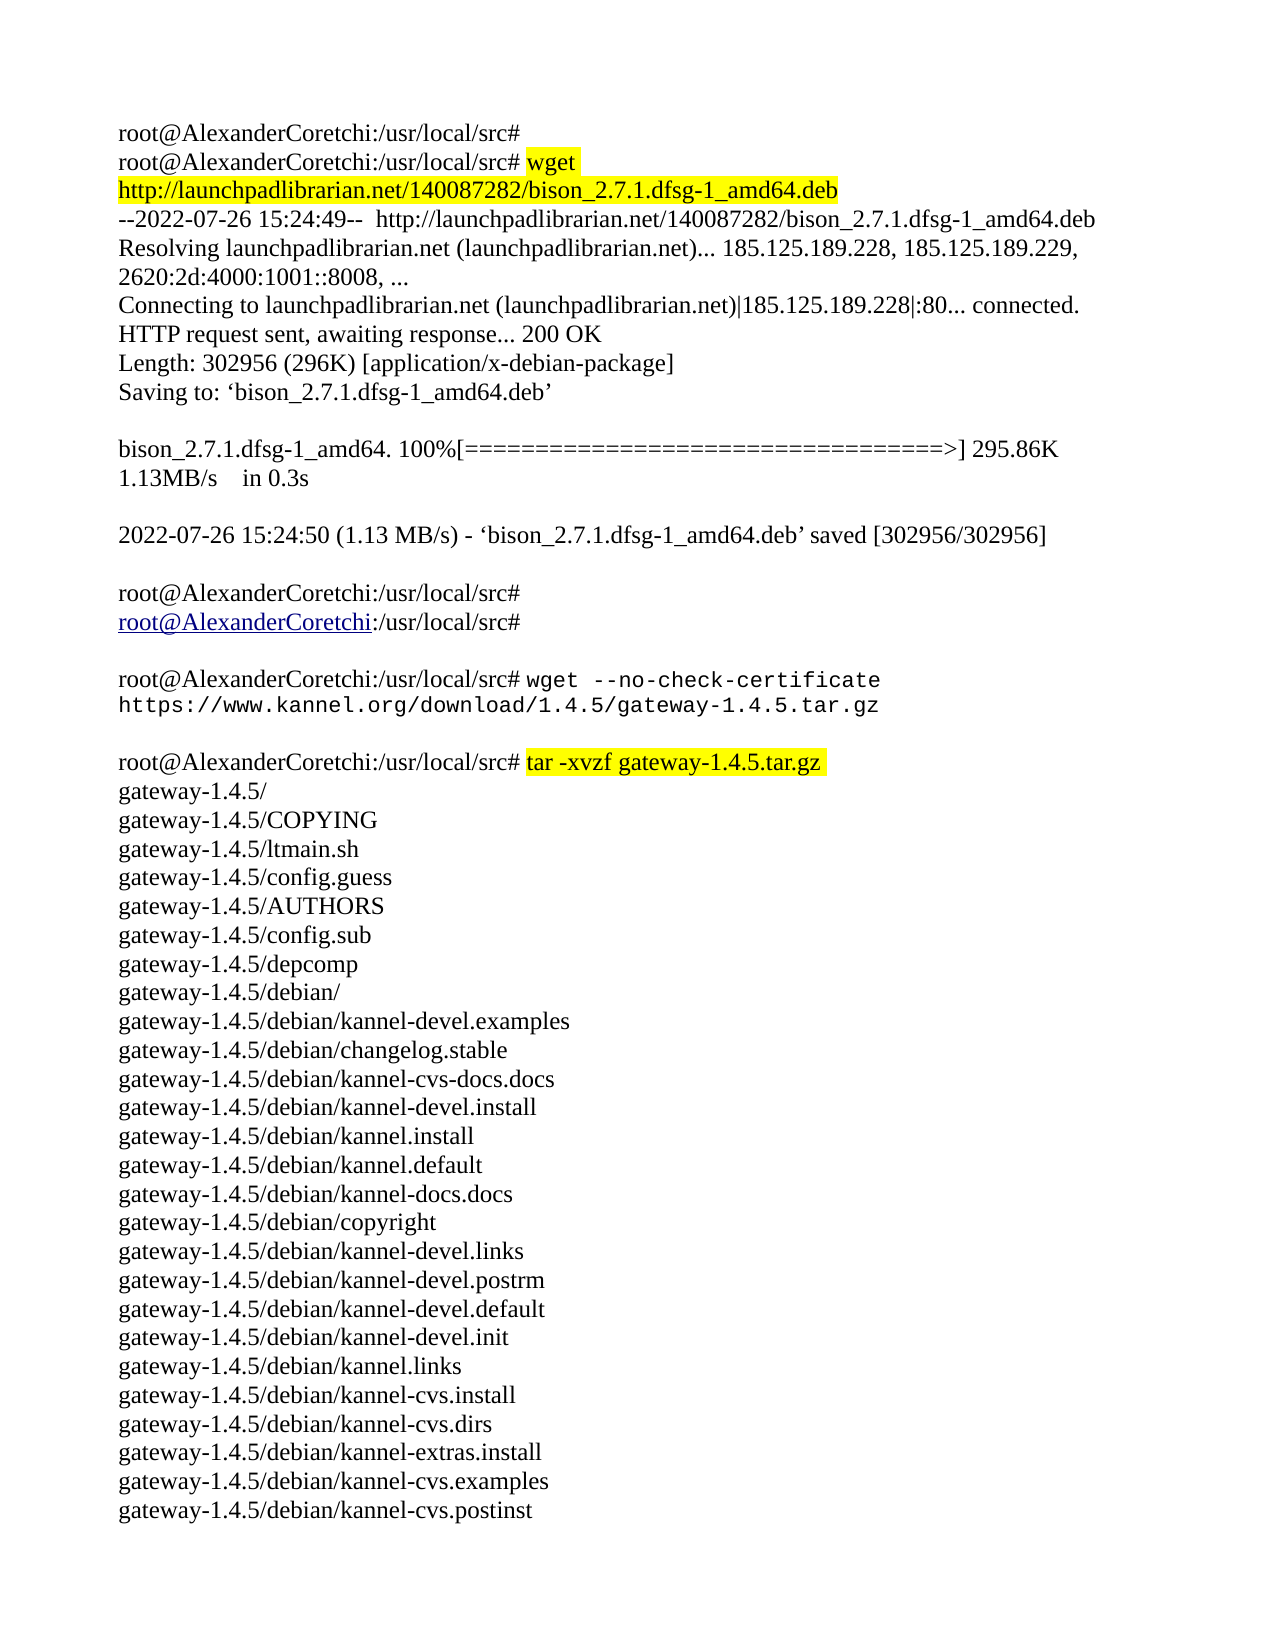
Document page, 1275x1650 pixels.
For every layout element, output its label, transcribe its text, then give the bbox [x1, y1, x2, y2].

text gateway-1.4.5/ [118, 776, 1157, 805]
text gateway-1.4.5/debian/kannel-cvs.dirs [118, 1409, 1157, 1437]
text --2022-07-26 15:24:49-- http://launchpadlibrarian.net/140087282/bison_2.7.1.dfsg-1_amd64.deb [118, 204, 1157, 233]
text gateway-1.4.5/debian/kannel.links [118, 1351, 1157, 1380]
text root@AlexanderCoretchi:/usr/local/src# wget http://launchpadlibrarian.net/140087282/bison_2.7.1.dfsg-1_amd64.deb [118, 147, 1157, 204]
text Length: 302956 (296K) [application/x-debian-package] [118, 348, 1157, 377]
text gateway-1.4.5/COPYING [118, 805, 1157, 834]
text gateway-1.4.5/debian/kannel-cvs.postinst [118, 1495, 1157, 1524]
text gateway-1.4.5/debian/kannel-extras.install [118, 1437, 1157, 1466]
text gateway-1.4.5/debian/kannel-docs.docs [118, 1179, 1157, 1207]
text gateway-1.4.5/debian/kannel-cvs-docs.docs [118, 1064, 1157, 1092]
text Connecting to launchpadlibrarian.net (launchpadlibrarian.net)|185.125.189.228|:80... connected. [118, 291, 1157, 319]
text gateway-1.4.5/debian/kannel-devel.links [118, 1236, 1157, 1265]
text gateway-1.4.5/depcomp [118, 949, 1157, 977]
text gateway-1.4.5/debian/kannel-devel.init [118, 1322, 1157, 1351]
text HTTP request sent, awaiting response... 200 OK [118, 319, 1157, 348]
text gateway-1.4.5/ltmain.sh [118, 834, 1157, 862]
text gateway-1.4.5/debian/kannel-cvs.examples [118, 1466, 1157, 1495]
text gateway-1.4.5/config.sub [118, 920, 1157, 949]
text Saving to: ‘bison_2.7.1.dfsg-1_amd64.deb’ [118, 377, 1157, 406]
text gateway-1.4.5/debian/kannel.default [118, 1150, 1157, 1179]
text gateway-1.4.5/debian/kannel-devel.examples [118, 1006, 1157, 1035]
text gateway-1.4.5/config.guess [118, 862, 1157, 891]
text gateway-1.4.5/debian/kannel-devel.postrm [118, 1265, 1157, 1294]
text gateway-1.4.5/debian/ [118, 977, 1157, 1006]
text gateway-1.4.5/debian/kannel-devel.install [118, 1092, 1157, 1121]
text gateway-1.4.5/AUTHORS [118, 891, 1157, 920]
text gateway-1.4.5/debian/kannel.install [118, 1121, 1157, 1150]
text Resolving launchpadlibrarian.net (launchpadlibrarian.net)... 185.125.189.228, 185.125.189.229, 2620:2d:4000:1001::8008, ... [118, 233, 1157, 291]
text root@AlexanderCoretchi:/usr/local/src# [118, 118, 1157, 147]
text root@AlexanderCoretchi:/usr/local/src# [118, 607, 1157, 636]
text root@AlexanderCoretchi:/usr/local/src# wget --no-check-certificate https://www.kannel.org/download/1.4.5/gateway-1.4.5.tar.gz [118, 664, 1157, 719]
text bison_2.7.1.dfsg-1_amd64. 100%[==================================>] 295.86K 1.13MB/s in 0.3s [118, 434, 1157, 492]
text gateway-1.4.5/debian/copyright [118, 1207, 1157, 1236]
text root@AlexanderCoretchi:/usr/local/src# tar -xvzf gateway-1.4.5.tar.gz [118, 747, 1157, 776]
text 2022-07-26 15:24:50 (1.13 MB/s) - ‘bison_2.7.1.dfsg-1_amd64.deb’ saved [302956/302956] [118, 521, 1157, 549]
text gateway-1.4.5/debian/kannel-devel.default [118, 1294, 1157, 1322]
text gateway-1.4.5/debian/kannel-cvs.install [118, 1380, 1157, 1409]
text gateway-1.4.5/debian/changelog.stable [118, 1035, 1157, 1064]
text root@AlexanderCoretchi:/usr/local/src# [118, 578, 1157, 607]
